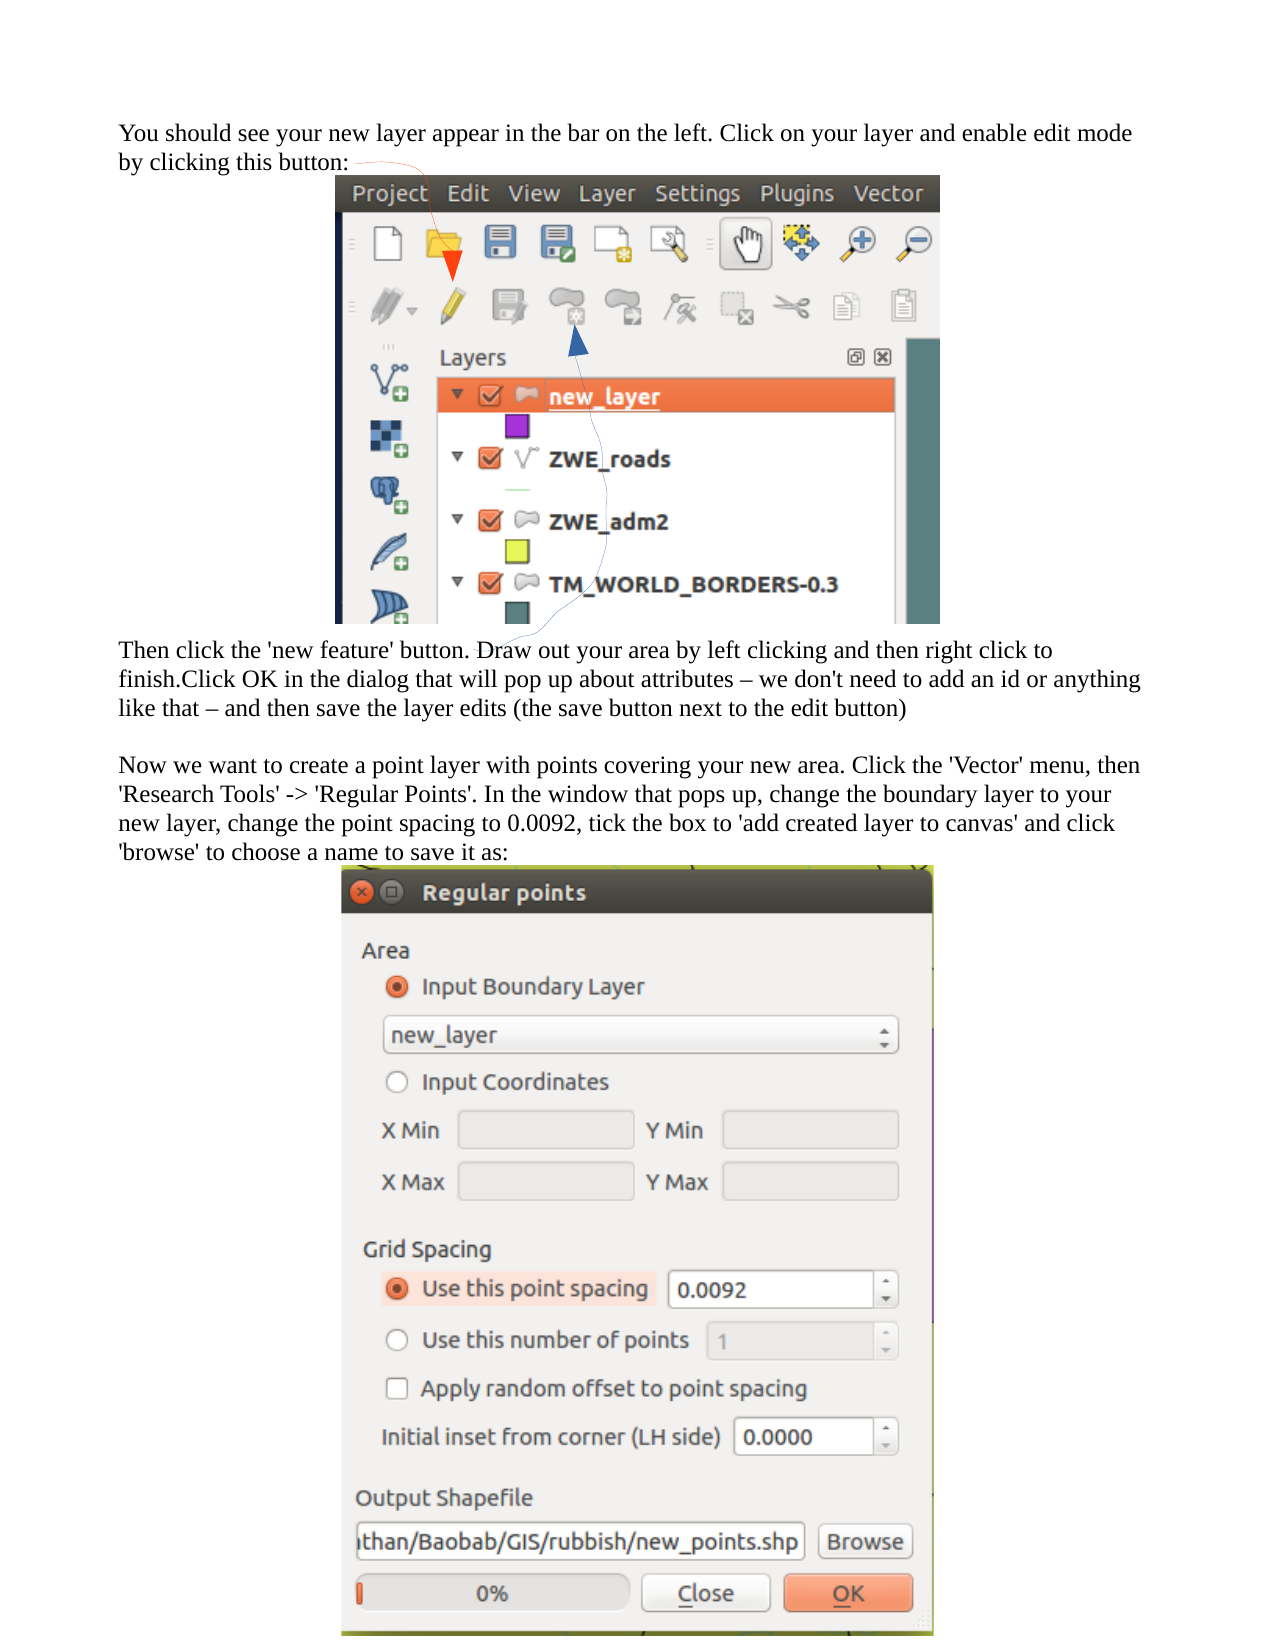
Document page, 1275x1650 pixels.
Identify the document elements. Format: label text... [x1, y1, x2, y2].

text Now we want to create a point layer with points covering your new area. Click the 'Vector' menu, then 'Research Tools' -> 'Regular Points'. In the window that pops up, change the boundary layer to your new layer, change the point spacing to 0.0092, tick the box to 'add created layer to canvas' and click 'browse' to choose a name to save it as: [118, 751, 1157, 866]
text Then click the 'new feature' button. Draw out your area by left clicking and then right click to finish.Click OK in the dialog that will pop up about attributes – we don't need to add an id or anything like that – and then save the layer edits (the save button next to the edit button) [118, 636, 1157, 722]
picture [335, 175, 940, 624]
text You should see your new layer appear in the bar on the left. Click on your layer and enable edit mode by clicking this button: [118, 118, 1157, 176]
picture [341, 865, 934, 1636]
